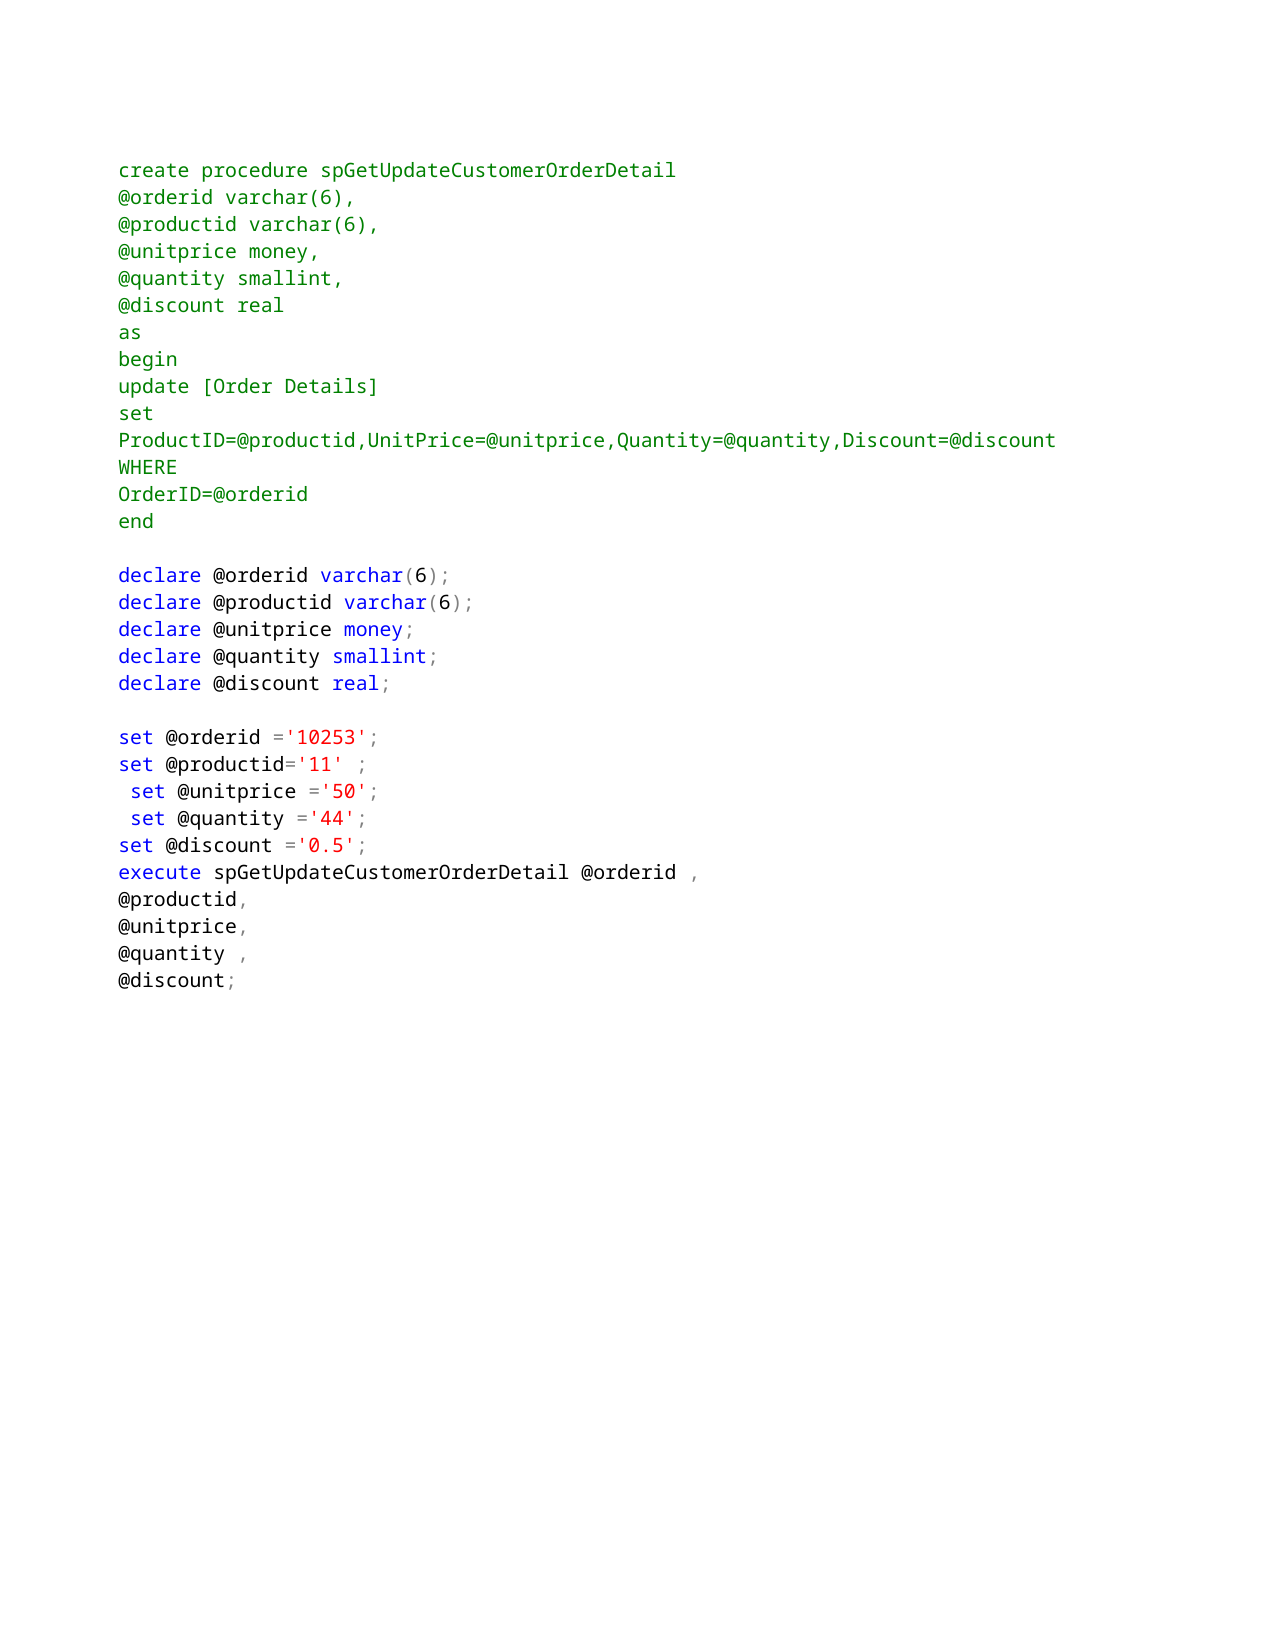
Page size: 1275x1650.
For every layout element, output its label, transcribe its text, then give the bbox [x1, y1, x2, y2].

text @unitprice money, [118, 237, 1157, 264]
text declare @discount real; [118, 669, 1157, 696]
text set @quantity ='44'; [118, 804, 1157, 831]
text @unitprice, [118, 912, 1157, 939]
text set @unitprice ='50'; [118, 777, 1157, 804]
text declare @orderid varchar(6); [118, 561, 1157, 588]
text ProductID=@productid,UnitPrice=@unitprice,Quantity=@quantity,Discount=@discount [118, 426, 1157, 453]
text set @productid='11' ; [118, 750, 1157, 777]
text @quantity smallint, [118, 264, 1157, 291]
text @quantity , [118, 939, 1157, 966]
text declare @quantity smallint; [118, 642, 1157, 669]
text OrderID=@orderid [118, 480, 1157, 507]
text @productid varchar(6), [118, 210, 1157, 237]
text @orderid varchar(6), [118, 183, 1157, 210]
text set @orderid ='10253'; [118, 723, 1157, 750]
text set [118, 399, 1157, 426]
text @discount; [118, 966, 1157, 993]
text declare @productid varchar(6); [118, 588, 1157, 615]
text @discount real [118, 291, 1157, 318]
text WHERE [118, 453, 1157, 480]
text begin [118, 345, 1157, 372]
text set @discount ='0.5'; [118, 831, 1157, 858]
text execute spGetUpdateCustomerOrderDetail @orderid , [118, 858, 1157, 885]
text create procedure spGetUpdateCustomerOrderDetail [118, 156, 1157, 183]
text as [118, 318, 1157, 345]
text end [118, 507, 1157, 534]
text @productid, [118, 885, 1157, 912]
text update [Order Details] [118, 372, 1157, 399]
text declare @unitprice money; [118, 615, 1157, 642]
